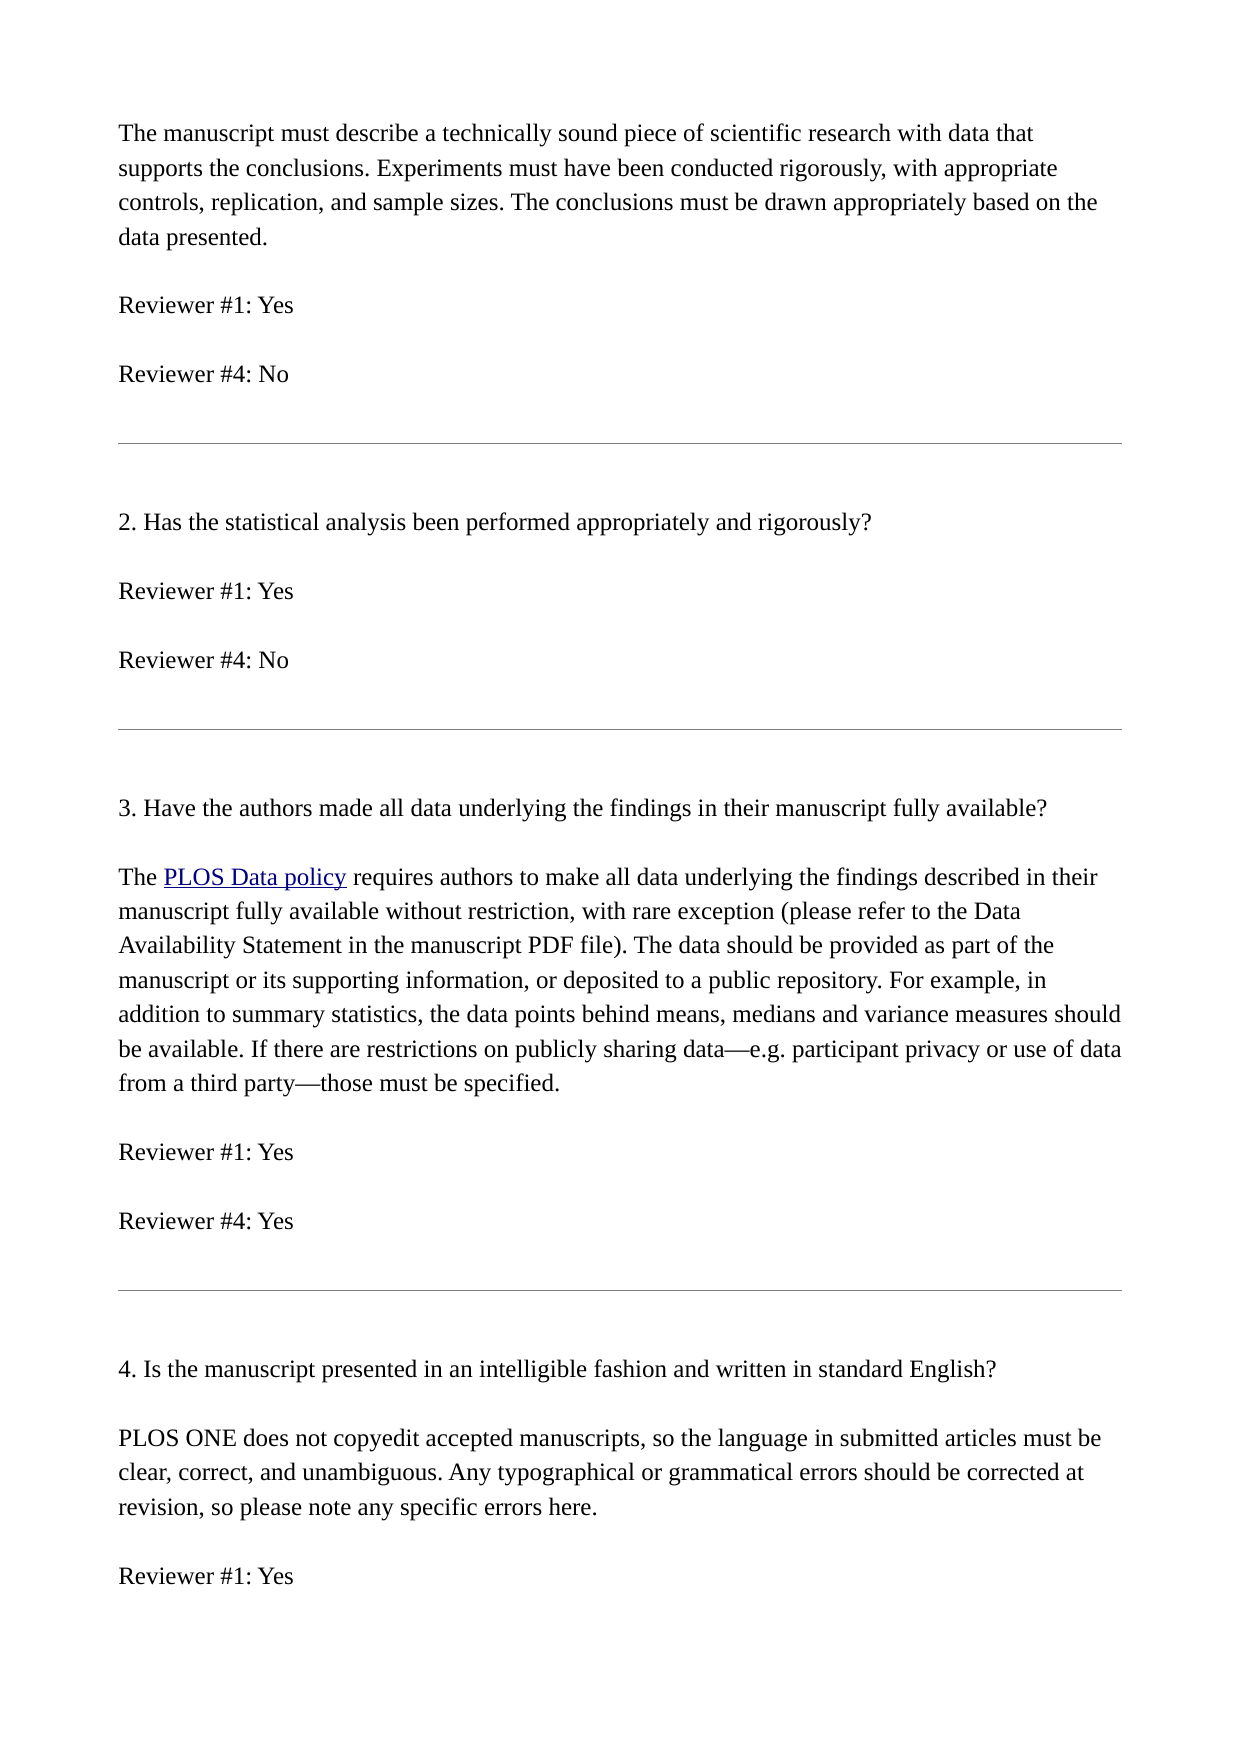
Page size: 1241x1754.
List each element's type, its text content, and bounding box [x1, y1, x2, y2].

text 3. Have the authors made all data underlying the findings in their manuscript fully available? The PLOS Data policy requires authors to make all data underlying the findings described in their manuscript fully available without restriction, with rare exception (please refer to the Data Availability Statement in the manuscript PDF file). The data should be provided as part of the manuscript or its supporting information, or deposited to a public repository. For example, in addition to summary statistics, the data points behind means, medians and variance measures should be available. If there are restrictions on publicly sharing data—e.g. participant privacy or use of data from a third party—those must be specified. Reviewer #1: Yes Reviewer #4: Yes [118, 758, 1122, 1269]
text 2. Has the statistical analysis been performed appropriately and rigorously? Reviewer #1: Yes Reviewer #4: No [118, 473, 1122, 708]
text The manuscript must describe a technically sound piece of scientific research with data that supports the conclusions. Experiments must have been conducted rigorously, with appropriate controls, replication, and sample sizes. The conclusions must be drawn appropriately based on the data presented. Reviewer #1: Yes Reviewer #4: No [118, 118, 1122, 423]
text 4. Is the manuscript presented in an intelligible fashion and written in standard English? PLOS ONE does not copyedit accepted manuscripts, so the language in submitted articles must be clear, correct, and unambiguous. Any typographical or grammatical errors should be corrected at revision, so please note any specific errors here. Reviewer #1: Yes [118, 1319, 1122, 1624]
